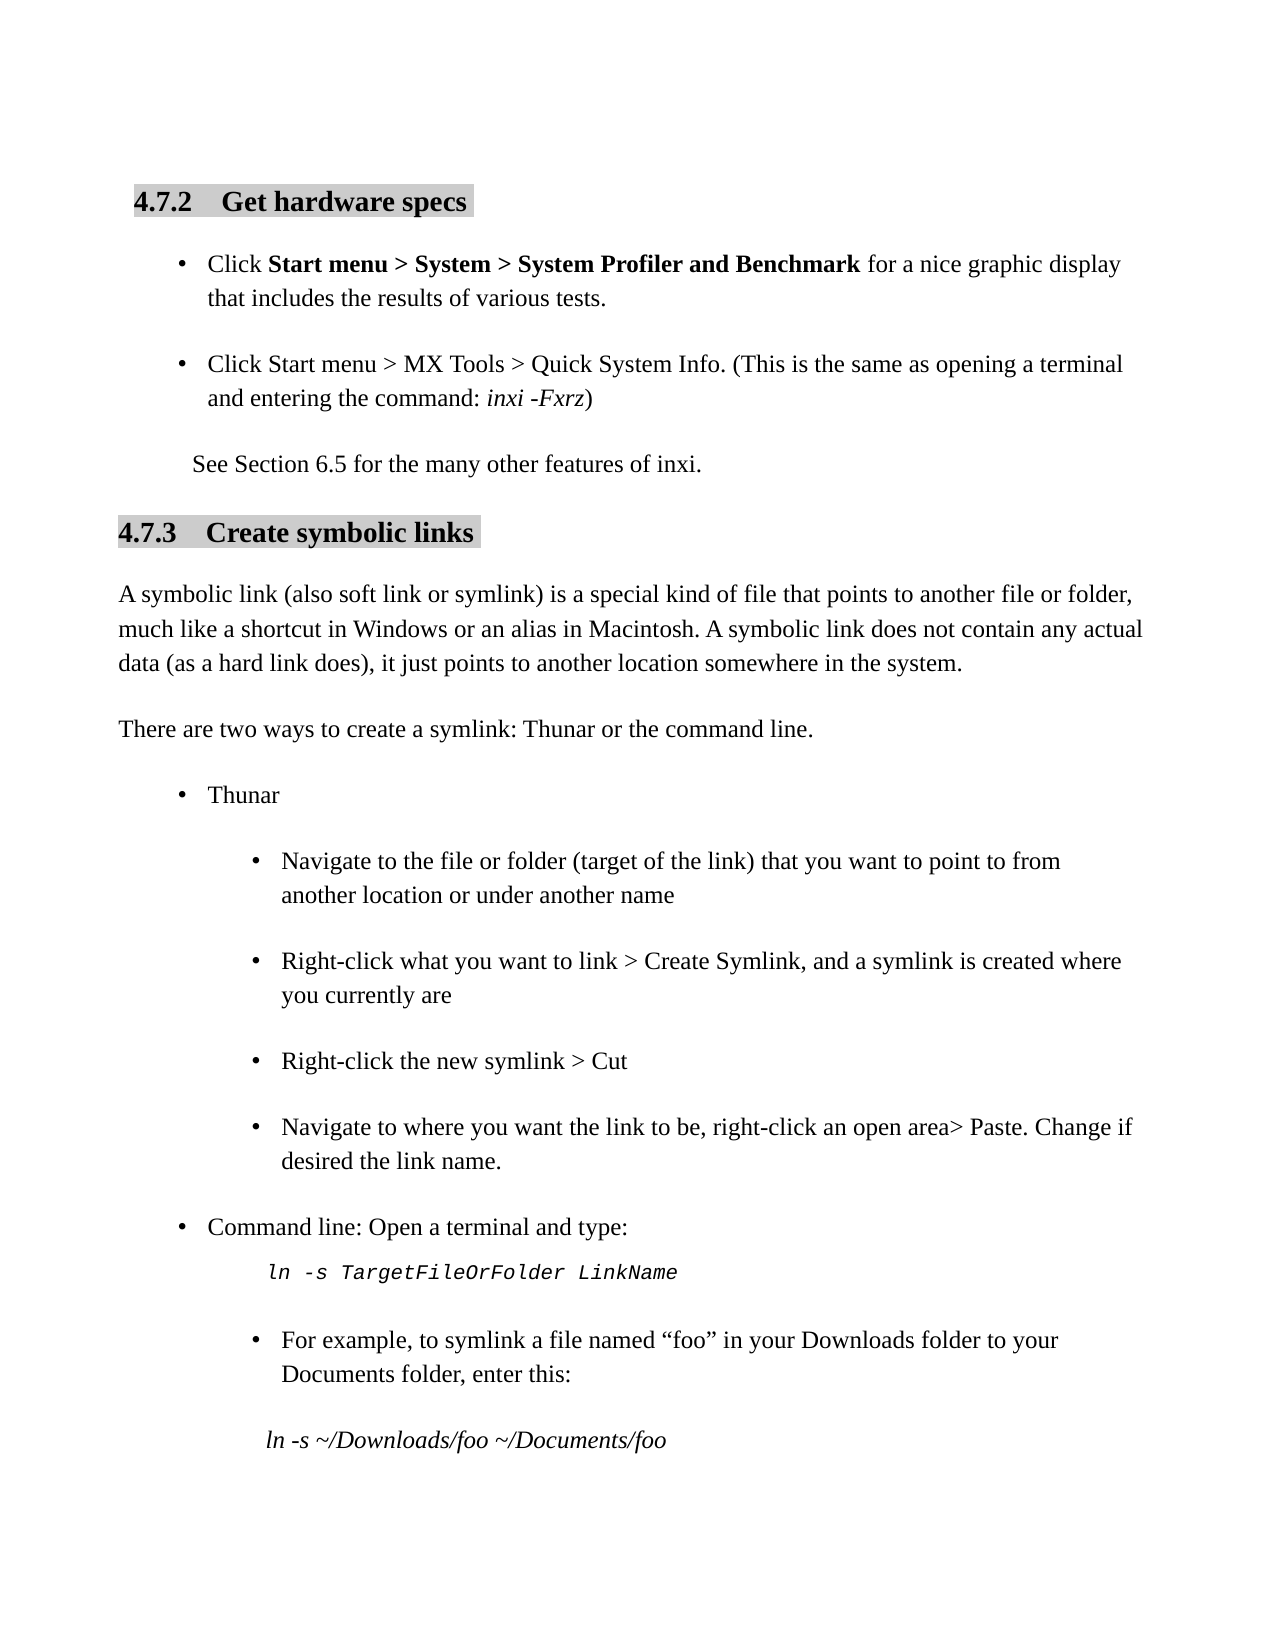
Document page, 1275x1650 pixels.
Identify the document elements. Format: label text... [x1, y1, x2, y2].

text A symbolic link (also soft link or symlink) is a special kind of file that points to another file or folder, much like a shortcut in Windows or an alias in Macintosh. A symbolic link does not contain any actual data (as a hard link does), it just points to another location somewhere in the system. [118, 579, 1157, 677]
subtitle 4.7.3 Create symbolic links [481, 515, 1157, 548]
list Navigate to where you want the link to be, right-click an open area> Paste. Change if desired the link name. [252, 1112, 1141, 1175]
list Right-click the new symlink > Cut [252, 1046, 1141, 1075]
list See Section 6.5 for the many other features of inxi. [162, 449, 1157, 478]
list Right-click what you want to link > Create Symlink, and a symlink is created where you currently are [252, 946, 1141, 1009]
list Click Start menu > System > System Profiler and Benchmark for a nice graphic display that includes the results of various tests. [178, 249, 1141, 312]
list For example, to symlink a file named “foo” in your Downloads folder to your Documents folder, enter this: [252, 1325, 1141, 1388]
list Click Start menu > MX Tools > Quick System Info. (This is the same as opening a terminal and entering the command: inxi -Fxrz) [178, 349, 1141, 412]
list ln -s ~/Downloads/foo ~/Documents/foo [236, 1425, 1157, 1454]
list Thunar [178, 780, 1141, 809]
list Navigate to the file or folder (target of the link) that you want to point to from another location or under another name [252, 846, 1141, 909]
list ln -s TargetFileOrFolder LinkName [236, 1262, 1157, 1286]
text There are two ways to create a symlink: Thunar or the command line. [118, 714, 1157, 743]
subtitle 4.7.2 Get hardware specs [474, 184, 1141, 217]
list Command line: Open a terminal and type: [178, 1212, 1141, 1241]
